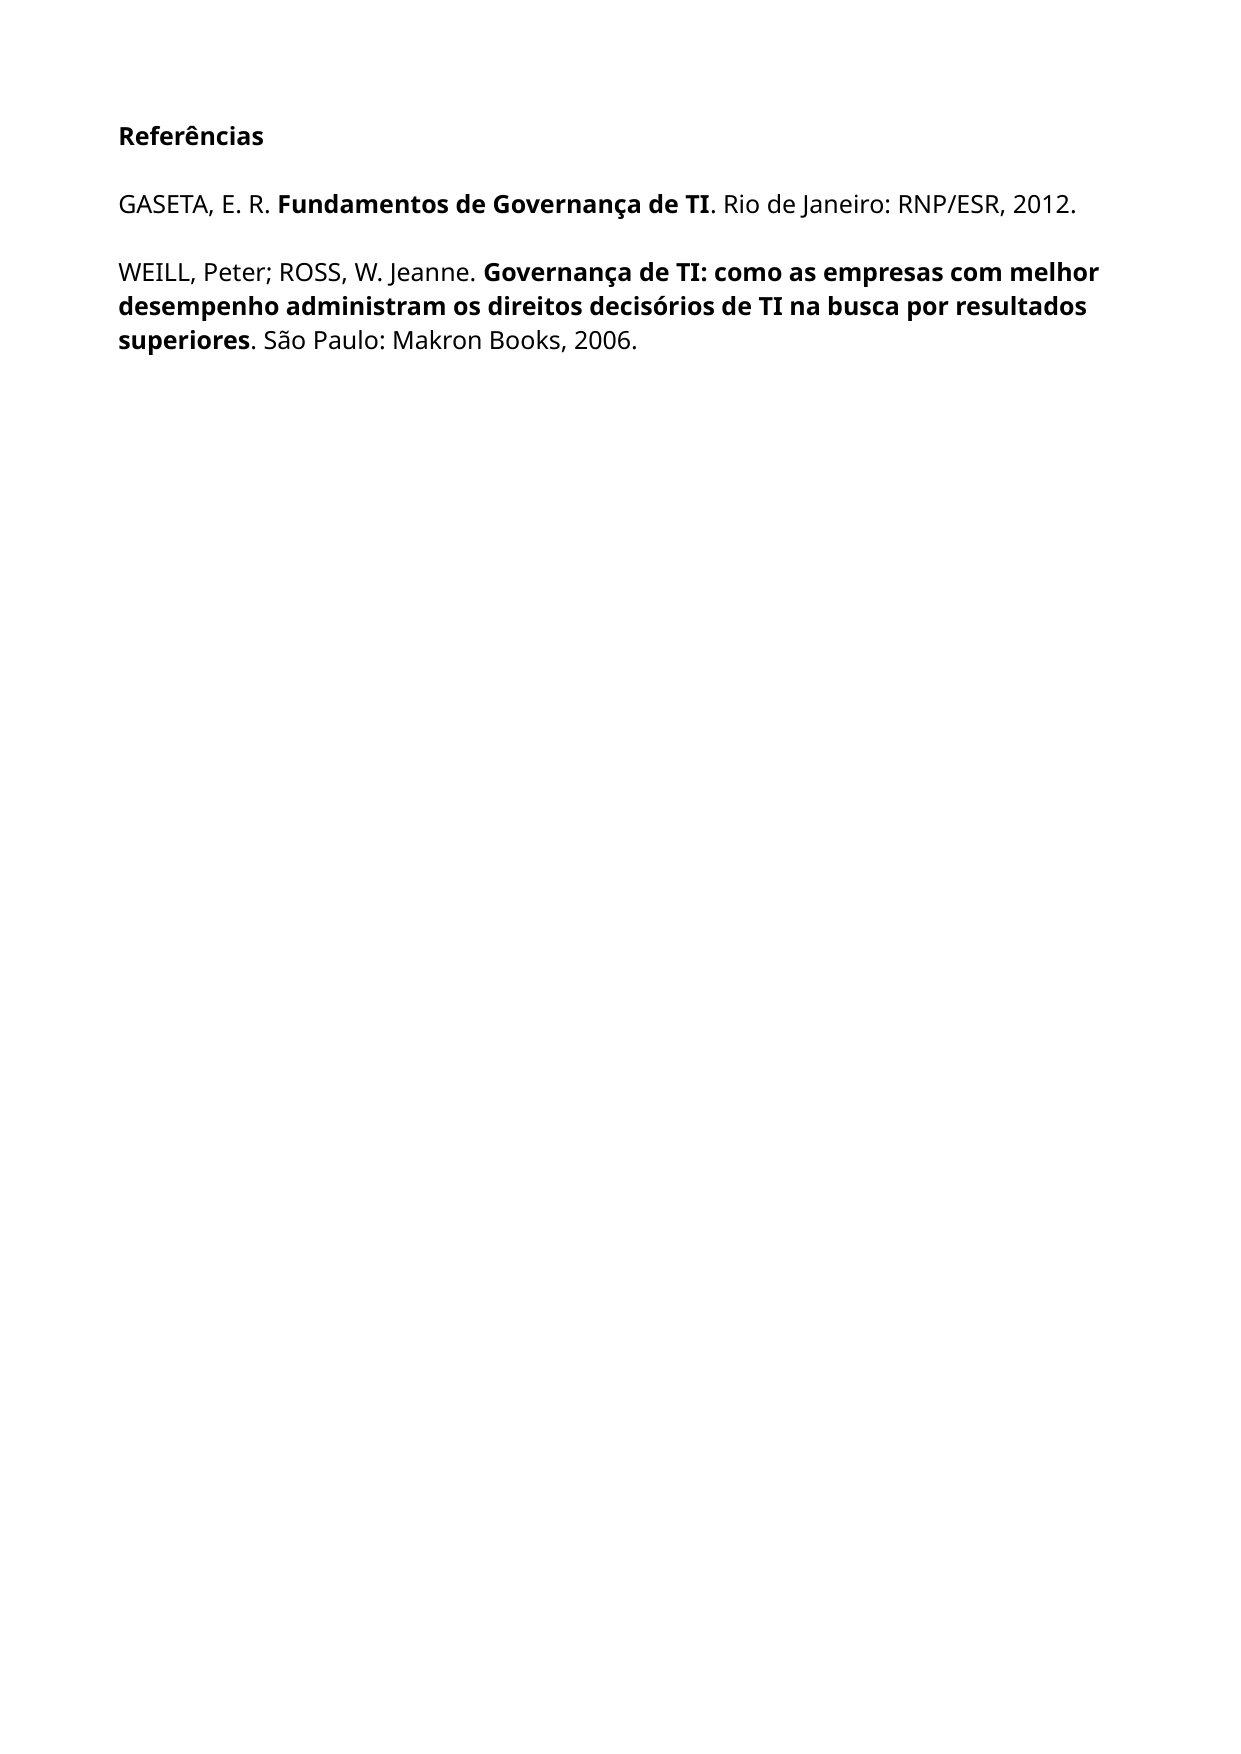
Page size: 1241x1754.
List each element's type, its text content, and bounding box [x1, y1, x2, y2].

text WEILL, Peter; ROSS, W. Jeanne. Governança de TI: como as empresas com melhor desempenho administram os direitos decisórios de TI na busca por resultados superiores. São Paulo: Makron Books, 2006. [118, 254, 1122, 357]
text GASETA, E. R. Fundamentos de Governança de TI. Rio de Janeiro: RNP/ESR, 2012. [118, 186, 1122, 220]
text Referências [118, 118, 1122, 152]
